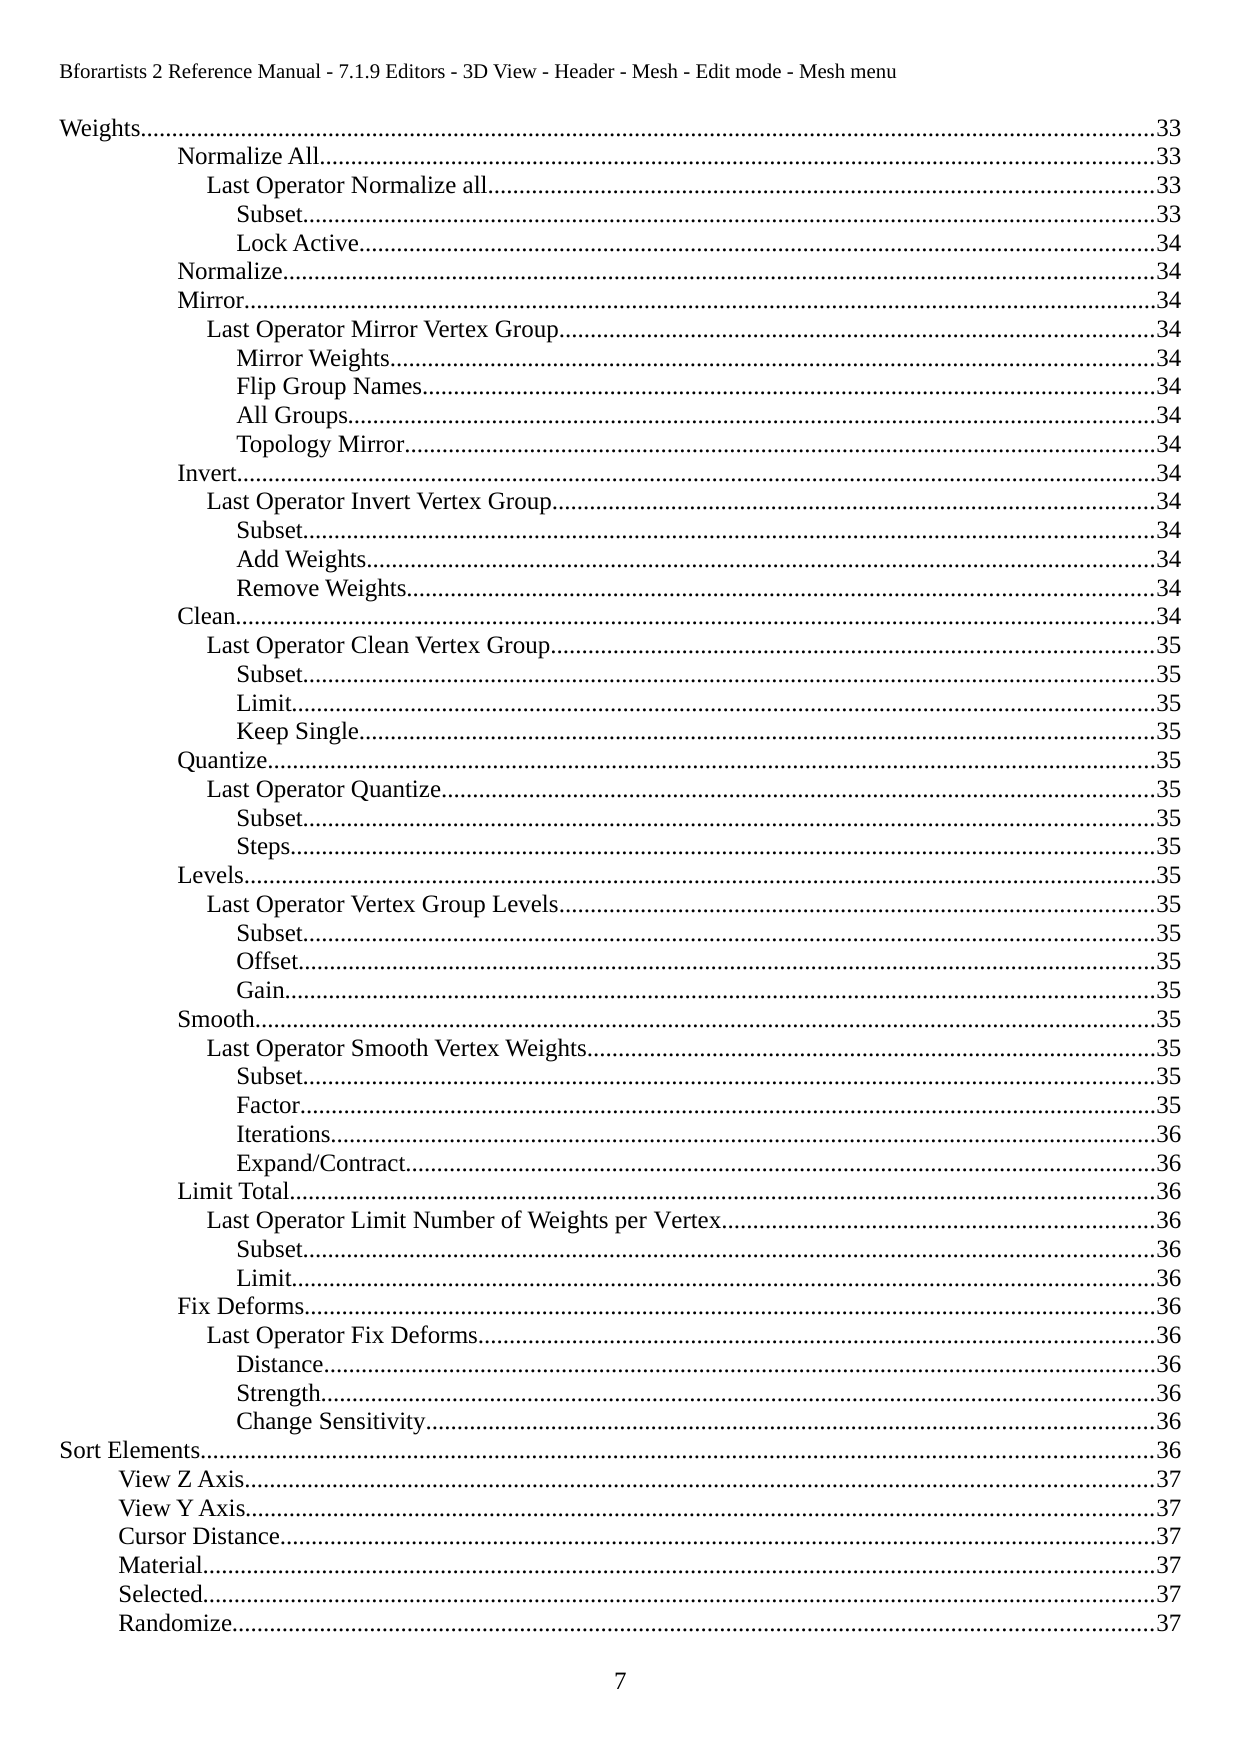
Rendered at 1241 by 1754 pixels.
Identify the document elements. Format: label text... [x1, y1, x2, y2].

text Last Operator Limit Number of Weights per Vertex 36 [206, 1205, 1181, 1234]
text Last Operator Vertex Group Levels 35 [206, 889, 1181, 918]
text Selected 37 [118, 1579, 1181, 1608]
text Last Operator Smooth Vertex Weights 35 [206, 1033, 1181, 1061]
text Last Operator Normalize all 33 [206, 170, 1181, 199]
text Subset 35 [236, 918, 1181, 946]
text Flip Group Names 34 [236, 371, 1181, 400]
text Subset 35 [236, 803, 1181, 831]
text Mirror 34 [177, 285, 1181, 314]
text View Y Axis 37 [118, 1493, 1181, 1521]
text Sort Elements 36 [59, 1435, 1181, 1464]
text View Z Axis 37 [118, 1464, 1181, 1493]
text Change Sensitivity 36 [236, 1406, 1181, 1435]
text Subset 35 [236, 659, 1181, 688]
text Subset 36 [236, 1234, 1181, 1263]
text Remove Weights 34 [236, 573, 1181, 601]
text All Groups 34 [236, 400, 1181, 429]
text Levels 35 [177, 860, 1181, 889]
text Limit 35 [236, 688, 1181, 716]
text Subset 34 [236, 515, 1181, 544]
text Weights 33 [59, 113, 1181, 141]
text Last Operator Quantize 35 [206, 774, 1181, 803]
text Offset 35 [236, 946, 1181, 975]
text Cursor Distance 37 [118, 1521, 1181, 1550]
text Add Weights 34 [236, 544, 1181, 573]
text Invert 34 [177, 458, 1181, 486]
text Steps 35 [236, 831, 1181, 860]
text Normalize 34 [177, 256, 1181, 285]
text Distance 36 [236, 1349, 1181, 1378]
text Gain 35 [236, 975, 1181, 1004]
text Material 37 [118, 1550, 1181, 1579]
text Limit 36 [236, 1263, 1181, 1291]
text Topology Mirror 34 [236, 429, 1181, 458]
text Normalize All 33 [177, 141, 1181, 170]
text Factor 35 [236, 1090, 1181, 1119]
text Randomize 37 [118, 1608, 1181, 1636]
text Clean 34 [177, 601, 1181, 630]
text Strength 36 [236, 1378, 1181, 1406]
text Fix Deforms 36 [177, 1291, 1181, 1320]
text Expand/Contract 36 [236, 1148, 1181, 1176]
text Limit Total 36 [177, 1176, 1181, 1205]
text Subset 35 [236, 1061, 1181, 1090]
text Keep Single 35 [236, 716, 1181, 745]
text Last Operator Clean Vertex Group 35 [206, 630, 1181, 659]
text Smooth 35 [177, 1004, 1181, 1033]
text Lock Active 34 [236, 228, 1181, 256]
text Last Operator Fix Deforms 36 [206, 1320, 1181, 1349]
text Quantize 35 [177, 745, 1181, 774]
text Mirror Weights 34 [236, 343, 1181, 371]
text Iterations 36 [236, 1119, 1181, 1148]
text Subset 33 [236, 199, 1181, 228]
text Last Operator Invert Vertex Group 34 [206, 486, 1181, 515]
text Last Operator Mirror Vertex Group 34 [206, 314, 1181, 343]
